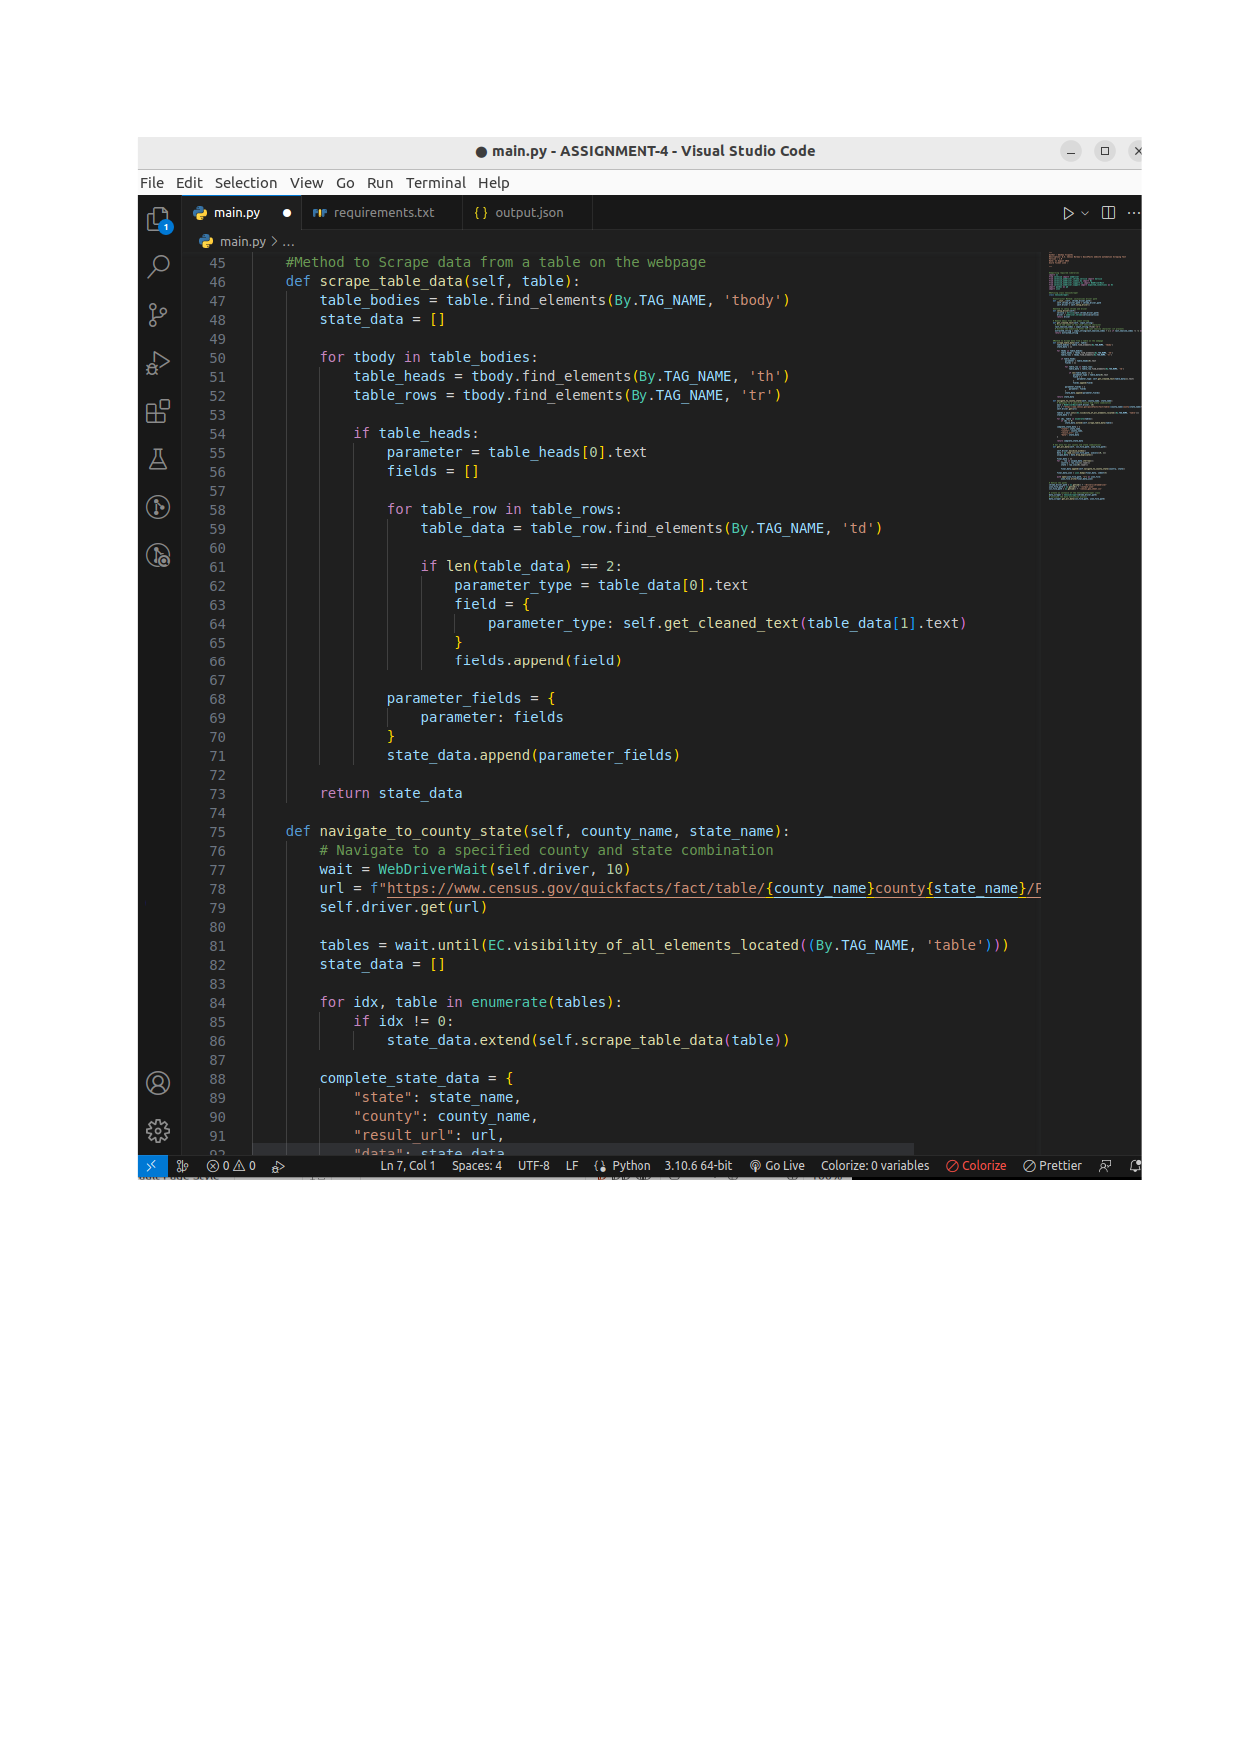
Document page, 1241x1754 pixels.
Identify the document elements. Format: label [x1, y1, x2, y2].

picture [137, 137, 1142, 1180]
